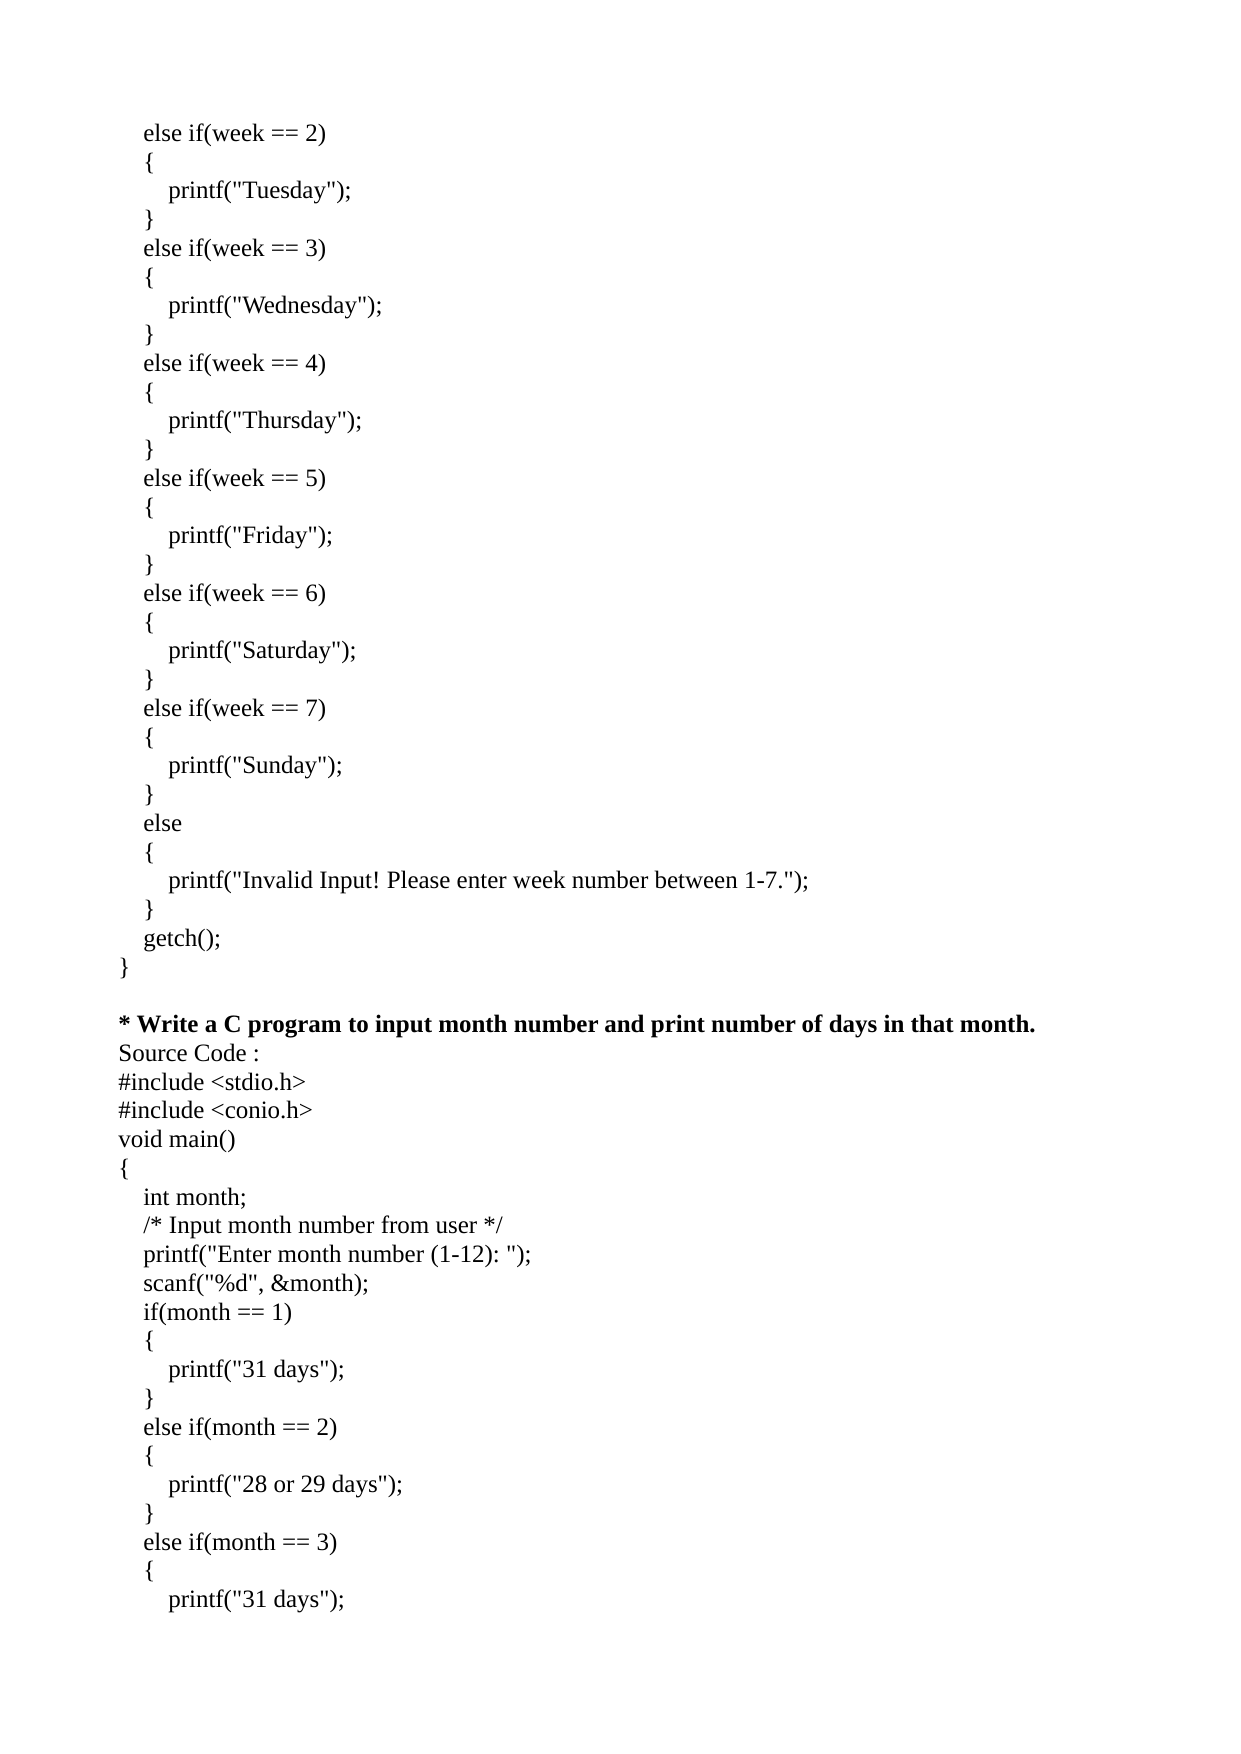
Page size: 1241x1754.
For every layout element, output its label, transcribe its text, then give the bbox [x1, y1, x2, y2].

text getch(); [118, 923, 1122, 952]
text else if(week == 4) [118, 348, 1122, 377]
text } [118, 319, 1122, 348]
text * Write a C program to input month number and print number of days in that month. [118, 1009, 1122, 1038]
text { [118, 722, 1122, 751]
text printf("Tuesday"); [118, 176, 1122, 204]
text int month; [118, 1182, 1122, 1211]
text } [118, 664, 1122, 693]
text } [118, 1498, 1122, 1527]
text scanf("%d", &month); [118, 1268, 1122, 1297]
text { [118, 837, 1122, 866]
text { [118, 262, 1122, 291]
text } [118, 204, 1122, 233]
text else if(week == 6) [118, 578, 1122, 607]
text else if(week == 7) [118, 693, 1122, 722]
text printf("Invalid Input! Please enter week number between 1-7."); [118, 866, 1122, 894]
text { [118, 492, 1122, 521]
text else if(month == 2) [118, 1412, 1122, 1441]
text { [118, 1441, 1122, 1469]
text { [118, 1153, 1122, 1182]
text } [118, 952, 1122, 981]
text printf("Thursday"); [118, 406, 1122, 434]
text } [118, 894, 1122, 923]
text #include <stdio.h> [118, 1067, 1122, 1096]
text Source Code : [118, 1038, 1122, 1067]
text } [118, 779, 1122, 808]
text printf("Saturday"); [118, 636, 1122, 664]
text else if(week == 3) [118, 233, 1122, 262]
text { [118, 607, 1122, 636]
text printf("31 days"); [118, 1584, 1122, 1613]
text printf("Enter month number (1-12): "); [118, 1239, 1122, 1268]
text #include <conio.h> [118, 1096, 1122, 1124]
text else if(month == 3) [118, 1527, 1122, 1556]
text { [118, 1556, 1122, 1584]
text else if(week == 2) [118, 118, 1122, 147]
text { [118, 377, 1122, 406]
text else [118, 808, 1122, 837]
text } [118, 434, 1122, 463]
text { [118, 1326, 1122, 1354]
text printf("28 or 29 days"); [118, 1469, 1122, 1498]
text } [118, 549, 1122, 578]
text printf("Friday"); [118, 521, 1122, 549]
text printf("31 days"); [118, 1354, 1122, 1383]
text printf("Sunday"); [118, 751, 1122, 779]
text if(month == 1) [118, 1297, 1122, 1326]
text void main() [118, 1124, 1122, 1153]
text } [118, 1383, 1122, 1412]
text { [118, 147, 1122, 176]
text else if(week == 5) [118, 463, 1122, 492]
text printf("Wednesday"); [118, 291, 1122, 319]
text /* Input month number from user */ [118, 1211, 1122, 1239]
